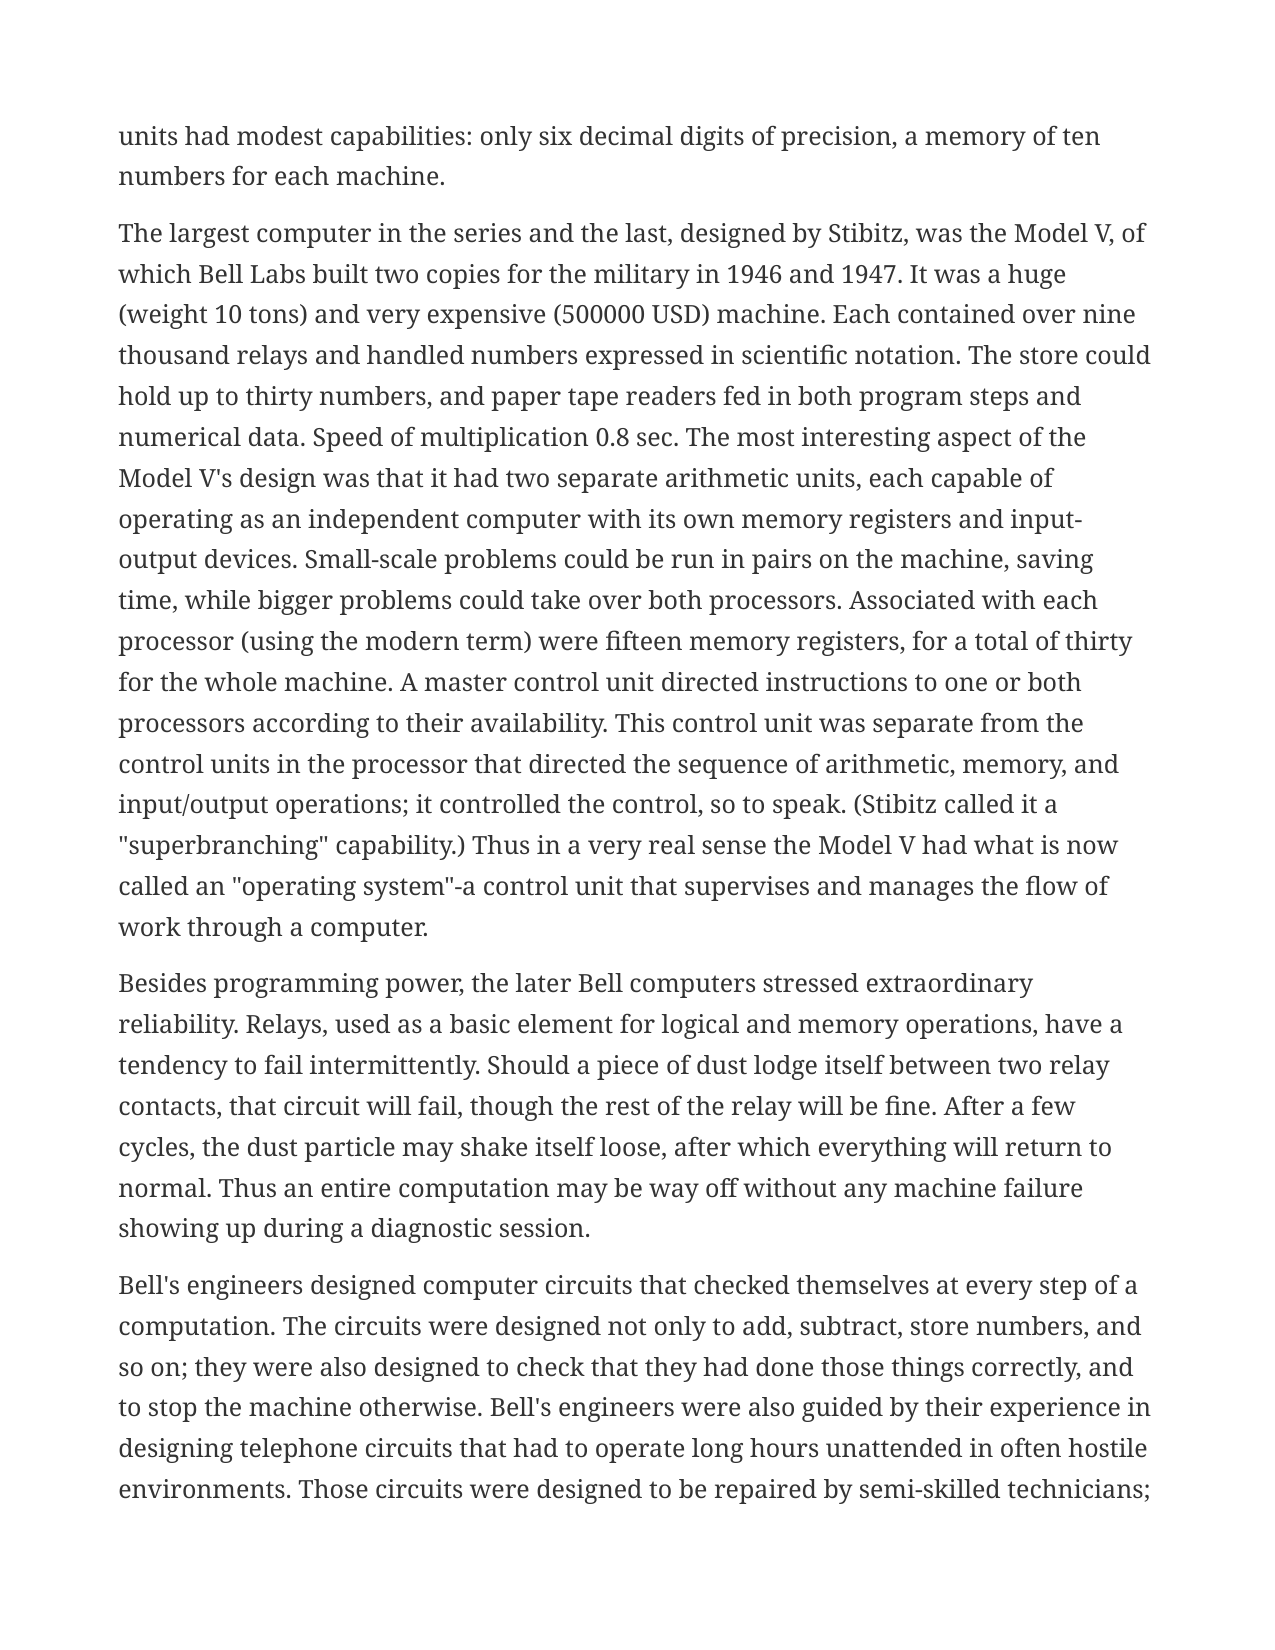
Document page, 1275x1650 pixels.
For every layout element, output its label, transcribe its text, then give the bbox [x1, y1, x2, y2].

text The largest computer in the series and the last, designed by Stibitz, was the Model V, of which Bell Labs built two copies for the military in 1946 and 1947. It was a huge (weight 10 tons) and very expensive (500000 USD) machine. Each contained over nine thousand relays and handled numbers expressed in scientific notation. The store could hold up to thirty numbers, and paper tape readers fed in both program steps and numerical data. Speed of multiplication 0.8 sec. The most interesting aspect of the Model V's design was that it had two separate arithmetic units, each capable of operating as an independent computer with its own memory registers and input-output devices. Small-scale problems could be run in pairs on the machine, saving time, while bigger problems could take over both processors. Associated with each processor (using the modern term) were fifteen memory registers, for a total of thirty for the whole machine. A master control unit directed instructions to one or both processors according to their availability. This control unit was separate from the control units in the processor that directed the sequence of arithmetic, memory, and input/output operations; it controlled the control, so to speak. (Stibitz called it a "superbranching" capability.) Thus in a very real sense the Model V had what is now called an "operating system"-a control unit that supervises and manages the flow of work through a computer. [118, 215, 1157, 944]
text Bell's engineers designed computer circuits that checked themselves at every step of a computation. The circuits were designed not only to add, subtract, store numbers, and so on; they were also designed to check that they had done those things correctly, and to stop the machine otherwise. Bell's engineers were also guided by their experience in designing telephone circuits that had to operate long hours unattended in often hostile environments. Those circuits were designed to be repaired by semi-skilled technicians; [118, 1267, 1157, 1506]
text Besides programming power, the later Bell computers stressed extraordinary reliability. Relays, used as a basic element for logical and memory operations, have a tendency to fail intermittently. Should a piece of dust lodge itself between two relay contacts, that circuit will fail, though the rest of the relay will be fine. After a few cycles, the dust particle may shake itself loose, after which everything will return to normal. Thus an entire computation may be way off without any machine failure showing up during a diagnostic session. [118, 966, 1157, 1245]
text units had modest capabilities: only six decimal digits of precision, a memory of ten numbers for each machine. [118, 118, 1157, 193]
